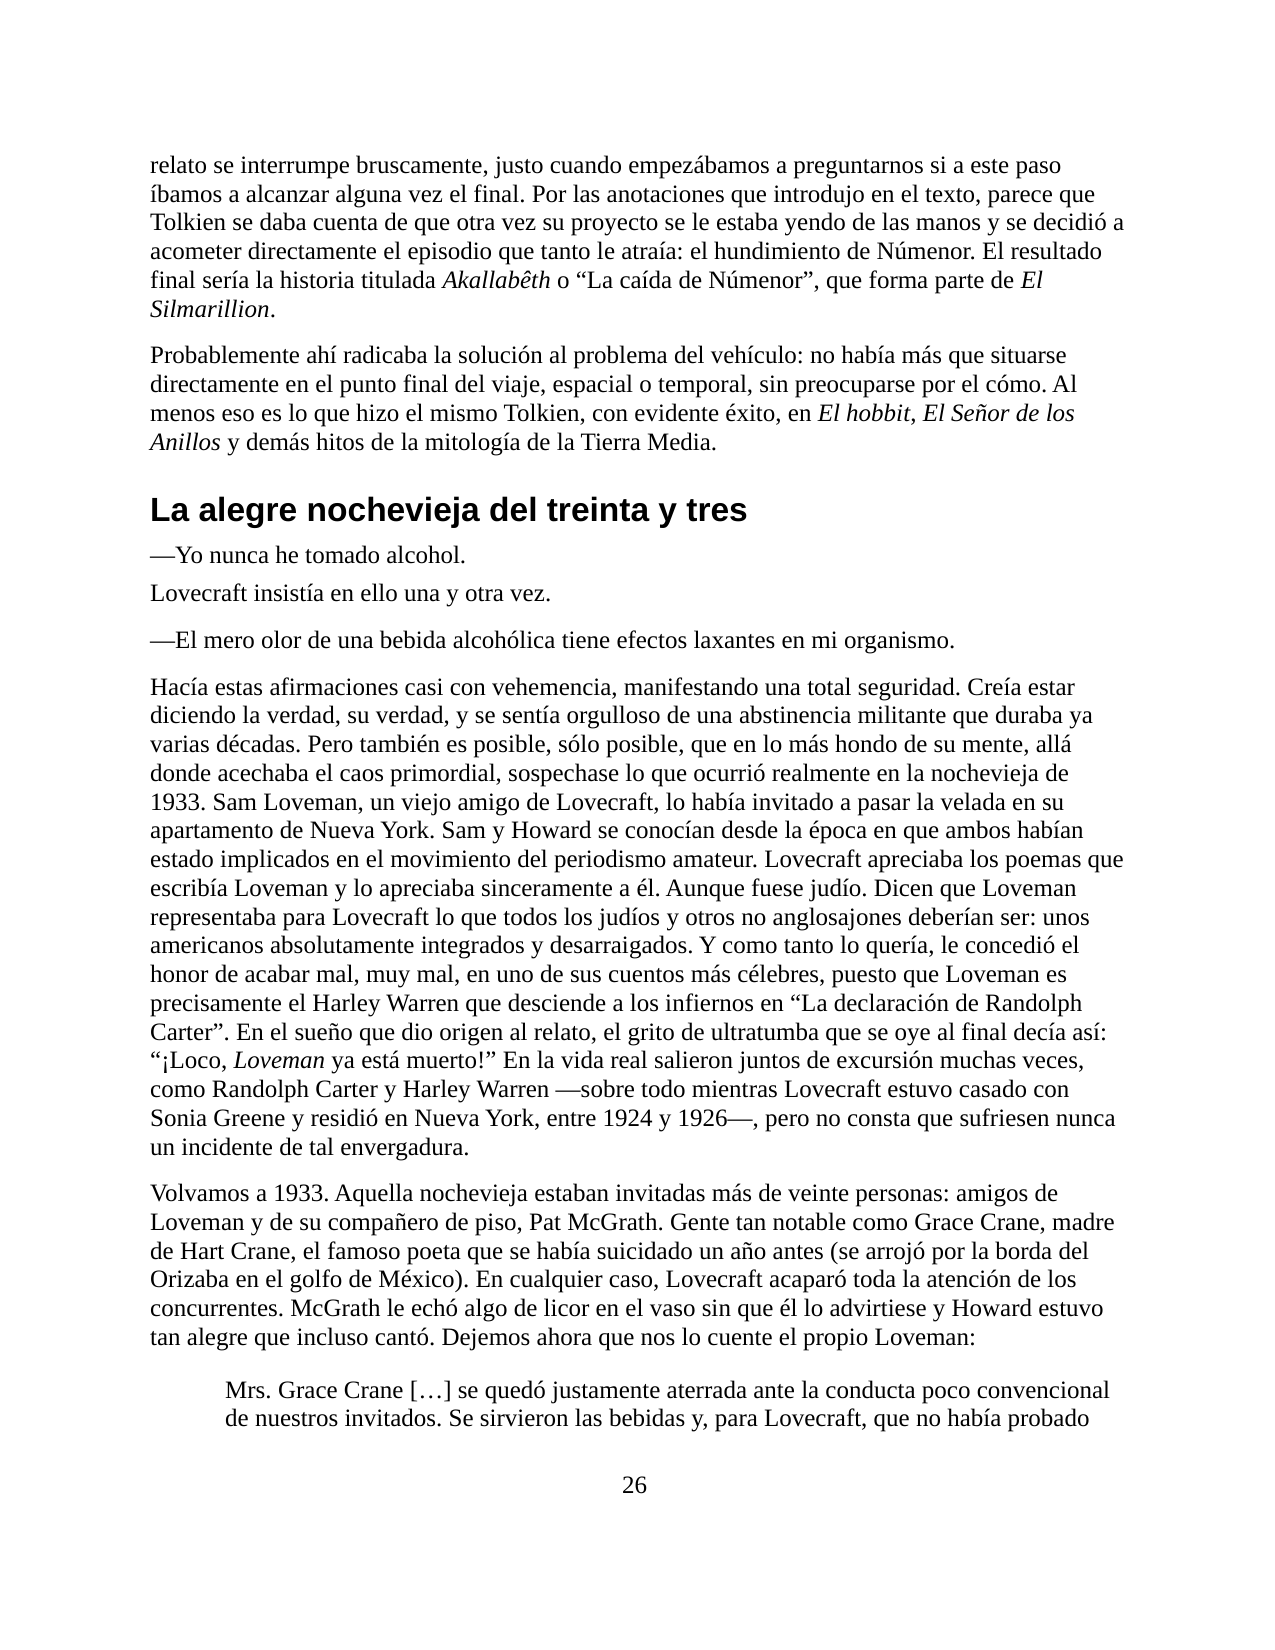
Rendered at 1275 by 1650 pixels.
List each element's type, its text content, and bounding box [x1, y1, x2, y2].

text relato se interrumpe bruscamente, justo cuando empezábamos a preguntarnos si a este paso íbamos a alcanzar alguna vez el final. Por las anotaciones que introdujo en el texto, parece que Tolkien se daba cuenta de que otra vez su proyecto se le estaba yendo de las manos y se decidió a acometer directamente el episodio que tanto le atraía: el hundimiento de Númenor. El resultado final sería la historia titulada Akallabêth o “La caída de Númenor”, que forma parte de El Silmarillion. [150, 150, 1125, 322]
text Hacía estas afirmaciones casi con vehemencia, manifestando una total seguridad. Creía estar diciendo la verdad, su verdad, y se sentía orgulloso de una abstinencia militante que duraba ya varias décadas. Pero también es posible, sólo posible, que en lo más hondo de su mente, allá donde acechaba el caos primordial, sospechase lo que ocurrió realmente en la nochevieja de 1933. Sam Loveman, un viejo amigo de Lovecraft, lo había invitado a pasar la velada en su apartamento de Nueva York. Sam y Howard se conocían desde la época en que ambos habían estado implicados en el movimiento del periodismo amateur. Lovecraft apreciaba los poemas que escribía Loveman y lo apreciaba sinceramente a él. Aunque fuese judío. Dicen que Loveman representaba para Lovecraft lo que todos los judíos y otros no anglosajones deberían ser: unos americanos absolutamente integrados y desarraigados. Y como tanto lo quería, le concedió el honor de acabar mal, muy mal, en uno de sus cuentos más célebres, puesto que Loveman es precisamente el Harley Warren que desciende a los infiernos en “La declaración de Randolph Carter”. En el sueño que dio origen al relato, el grito de ultratumba que se oye al final decía así: “¡Loco, Loveman ya está muerto!” En la vida real salieron juntos de excursión muchas veces, como Randolph Carter y Harley Warren —sobre todo mientras Lovecraft estuvo casado con Sonia Greene y residió en Nueva York, entre 1924 y 1926—, pero no consta que sufriesen nunca un incidente de tal envergadura. [150, 672, 1125, 1160]
text —Yo nunca he tomado alcohol. [150, 541, 1125, 569]
text Volvamos a 1933. Aquella nochevieja estaban invitadas más de veinte personas: amigos de Loveman y de su compañero de piso, Pat McGrath. Gente tan notable como Grace Crane, madre de Hart Crane, el famoso poeta que se había suicidado un año antes (se arrojó por la borda del Orizaba en el golfo de México). En cualquier caso, Lovecraft acaparó toda la atención de los concurrentes. McGrath le echó algo de licor en el vaso sin que él lo advirtiese y Howard estuvo tan alegre que incluso cantó. Dejemos ahora que nos lo cuente el propio Loveman: [150, 1178, 1125, 1351]
text —El mero olor de una bebida alcohólica tiene efectos laxantes en mi organismo. [150, 625, 1125, 654]
subtitle La alegre nochevieja del treinta y tres [150, 489, 1125, 528]
text Lovecraft insistía en ello una y otra vez. [150, 578, 1125, 607]
text Mrs. Grace Crane […] se quedó justamente aterrada ante la conducta poco convencional de nuestros invitados. Se sirvieron las bebidas y, para Lovecraft, que no había probado [225, 1375, 1125, 1432]
text Probablemente ahí radicaba la solución al problema del vehículo: no había más que situarse directamente en el punto final del viaje, espacial o temporal, sin preocuparse por el cómo. Al menos eso es lo que hizo el mismo Tolkien, con evidente éxito, en El hobbit, El Señor de los Anillos y demás hitos de la mitología de la Tierra Media. [150, 340, 1125, 455]
